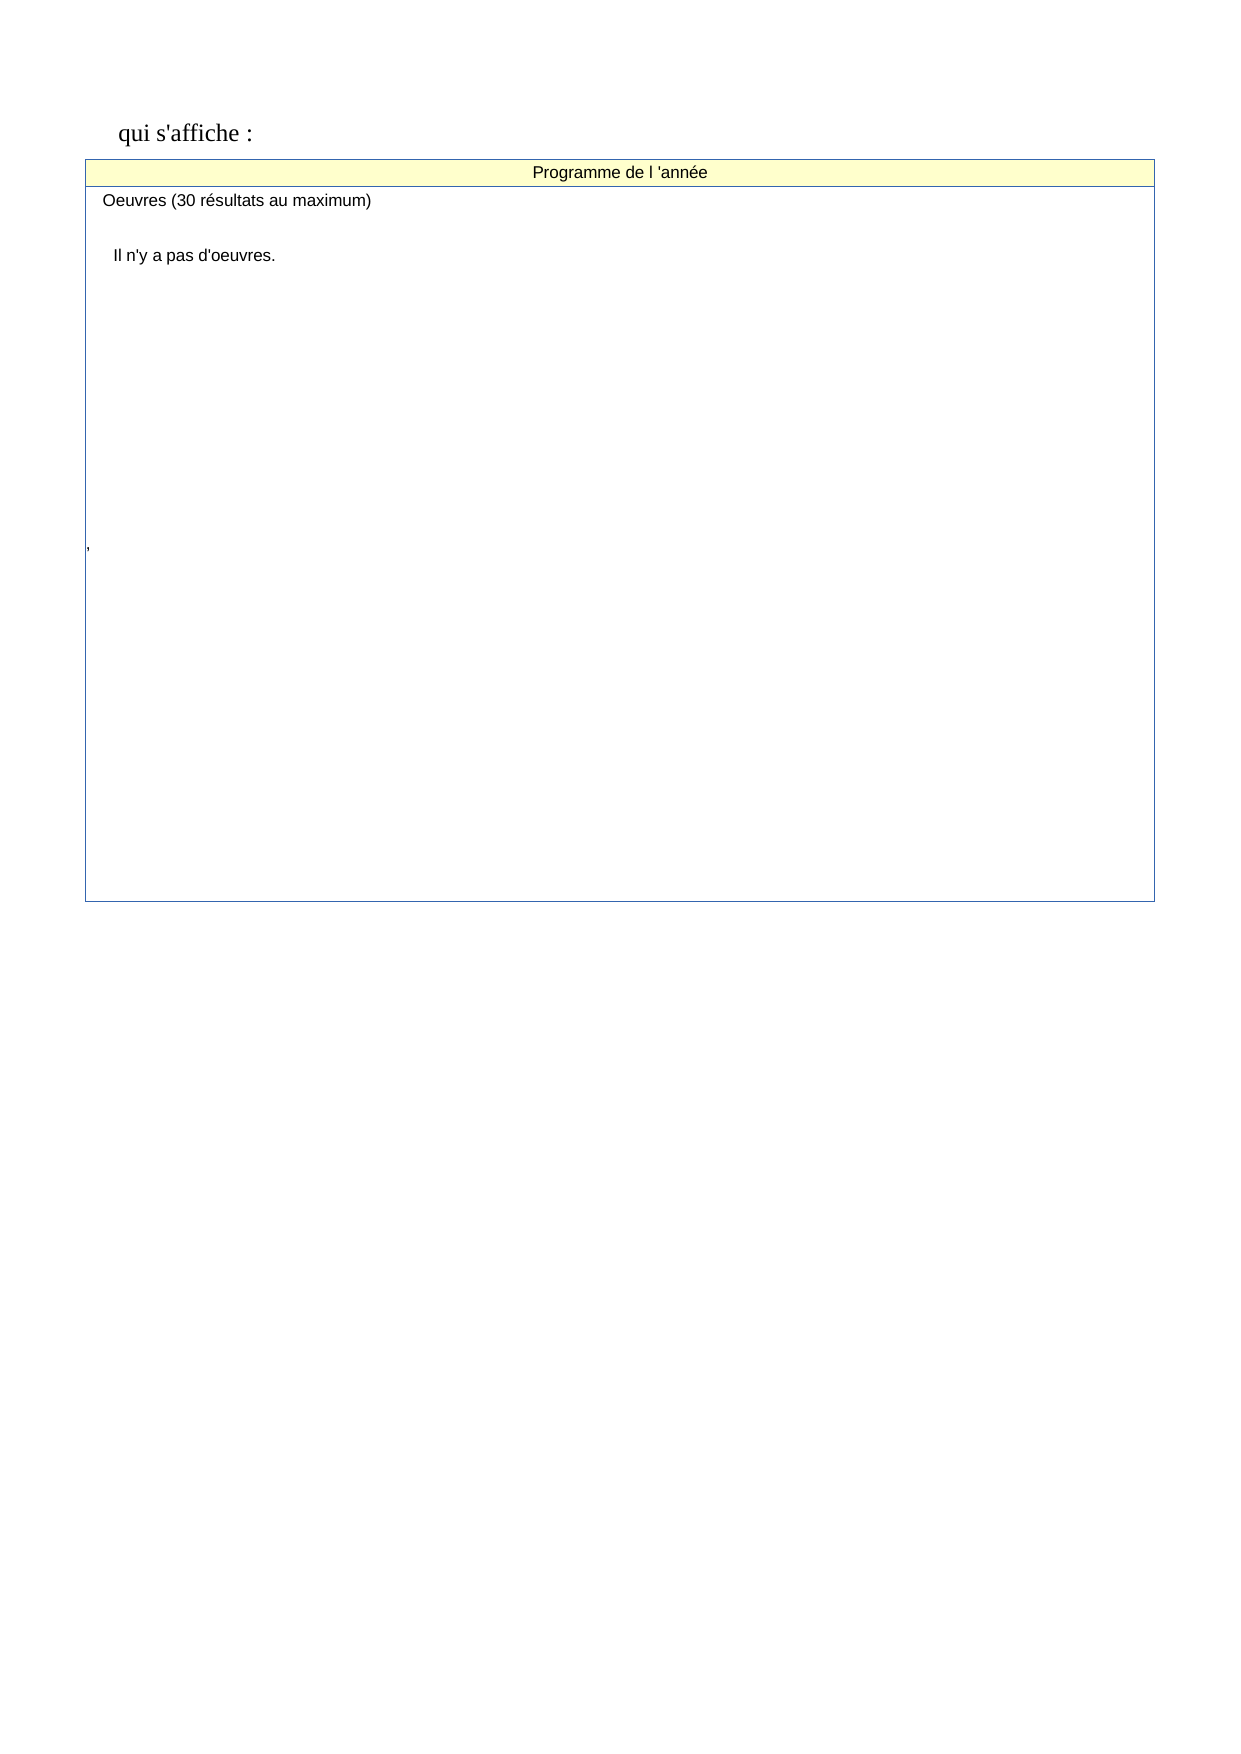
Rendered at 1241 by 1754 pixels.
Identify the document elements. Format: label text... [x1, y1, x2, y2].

text qui s'affiche : [118, 118, 1122, 147]
